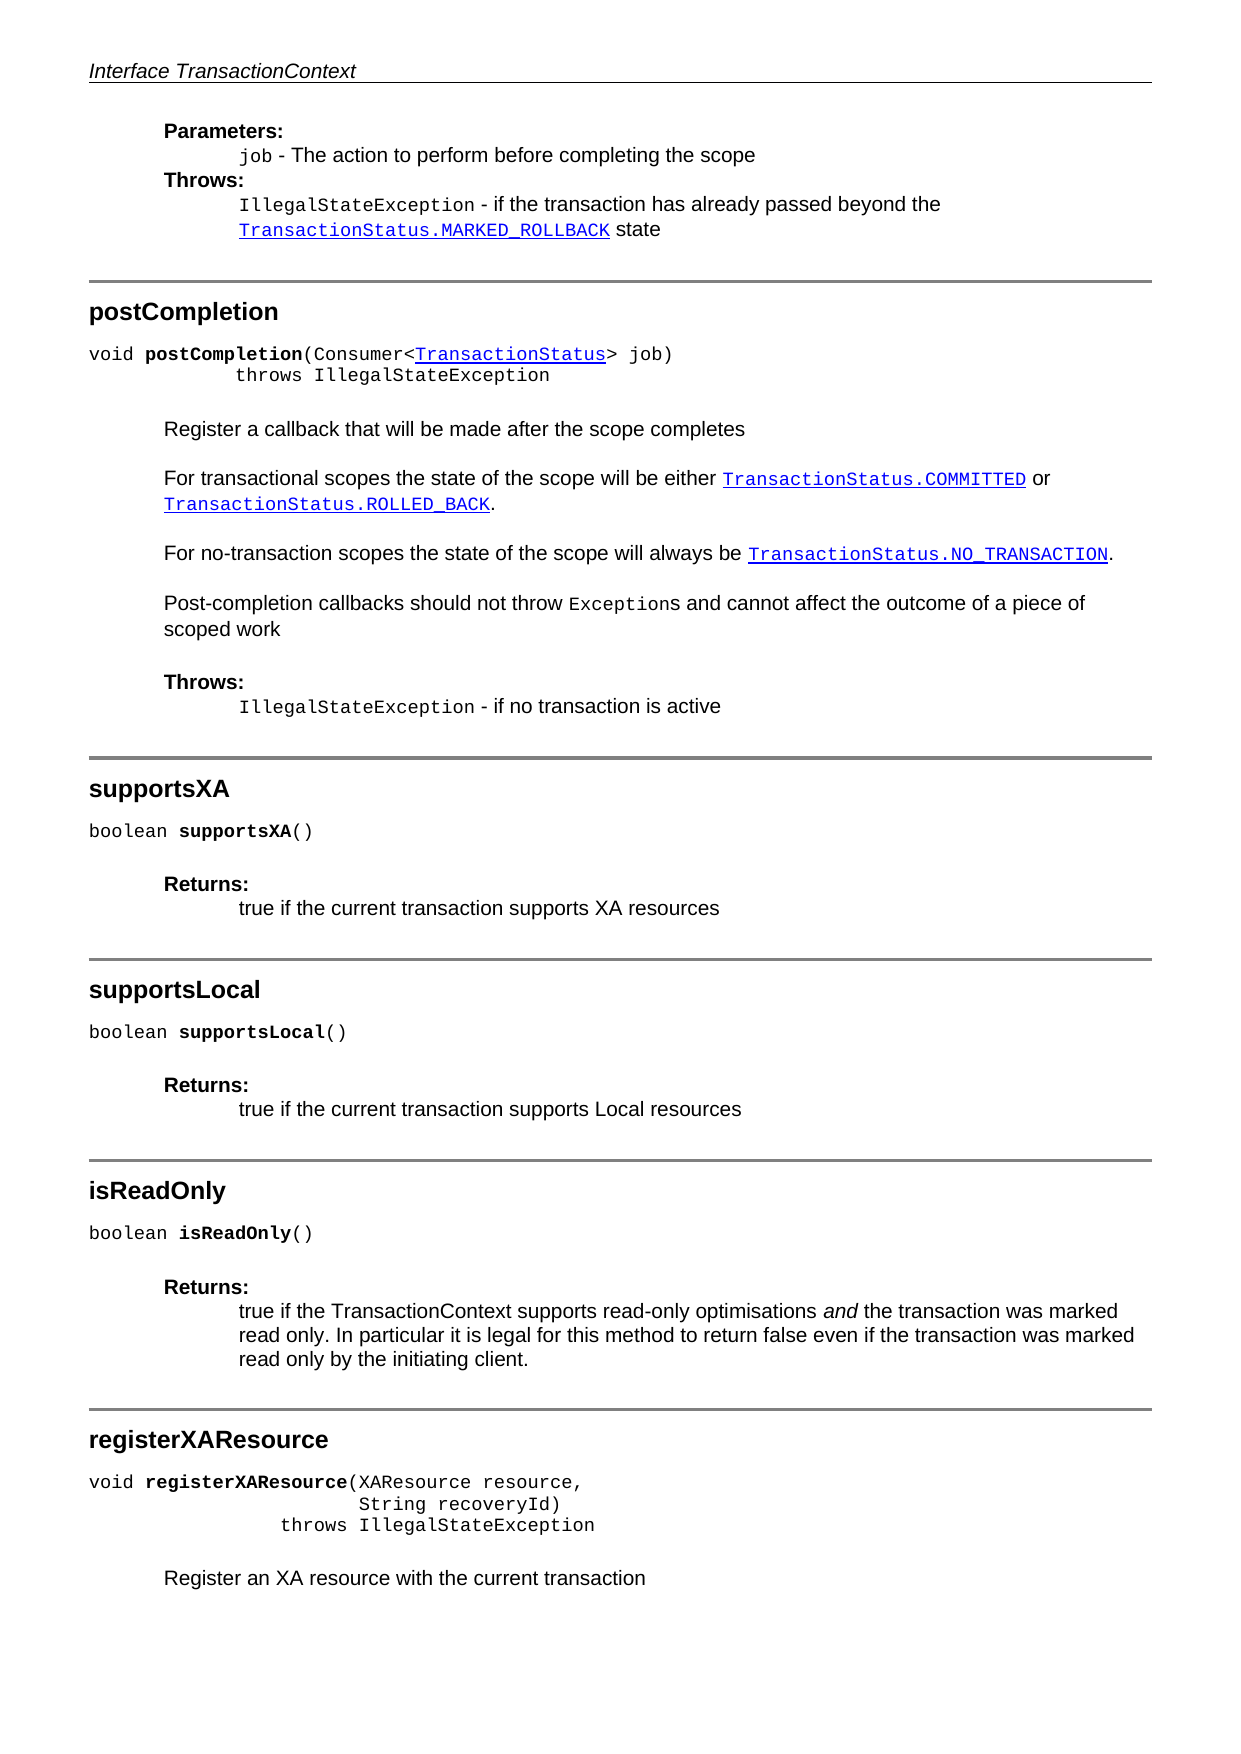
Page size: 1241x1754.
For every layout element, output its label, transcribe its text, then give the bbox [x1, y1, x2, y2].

text IllegalStateException - if no transaction is active [238, 693, 1152, 719]
subtitle supportsLocal [138, 995, 1152, 999]
text Returns: [163, 1274, 1152, 1298]
text Post-completion callbacks should not throw Exceptions and cannot affect the outcome of a piece of scoped work [163, 591, 1152, 640]
text Register an XA resource with the current transaction [163, 1566, 1152, 1590]
text job - The action to perform before completing the scope [238, 142, 1152, 168]
text Returns: [163, 1073, 1152, 1097]
text boolean isReadOnly() [88, 1224, 1152, 1245]
text Register a callback that will be made after the scope completes [163, 417, 1152, 441]
text Throws: [163, 168, 1152, 192]
text true if the current transaction supports Local resources [238, 1097, 1152, 1121]
text For no-transaction scopes the state of the scope will always be TransactionStatus.NO_TRANSACTION. [163, 541, 1152, 566]
text true if the TransactionContext supports read-only optimisations and the transaction was marked read only. In particular it is legal for this method to return false even if the transaction was marked read only by the initiating client. [238, 1298, 1152, 1370]
text void registerXAResource(XAResource resource, String recoveryId) throws IllegalStateException [88, 1473, 1152, 1537]
text true if the current transaction supports XA resources [238, 896, 1152, 920]
text For transactional scopes the state of the scope will be either TransactionStatus.COMMITTED or TransactionStatus.ROLLED_BACK. [163, 466, 1152, 516]
text boolean supportsXA() [88, 822, 1152, 843]
text boolean supportsLocal() [88, 1023, 1152, 1044]
text void postCompletion(Consumer<TransactionStatus> job) throws IllegalStateException [88, 345, 1152, 387]
subtitle postCompletion [93, 317, 198, 321]
text Returns: [163, 872, 1152, 896]
subtitle postCompletion [201, 317, 1152, 321]
text Parameters: [163, 118, 1152, 142]
text IllegalStateException - if the transaction has already passed beyond the TransactionStatus.MARKED_ROLLBACK state [238, 192, 1152, 242]
text Throws: [163, 669, 1152, 693]
